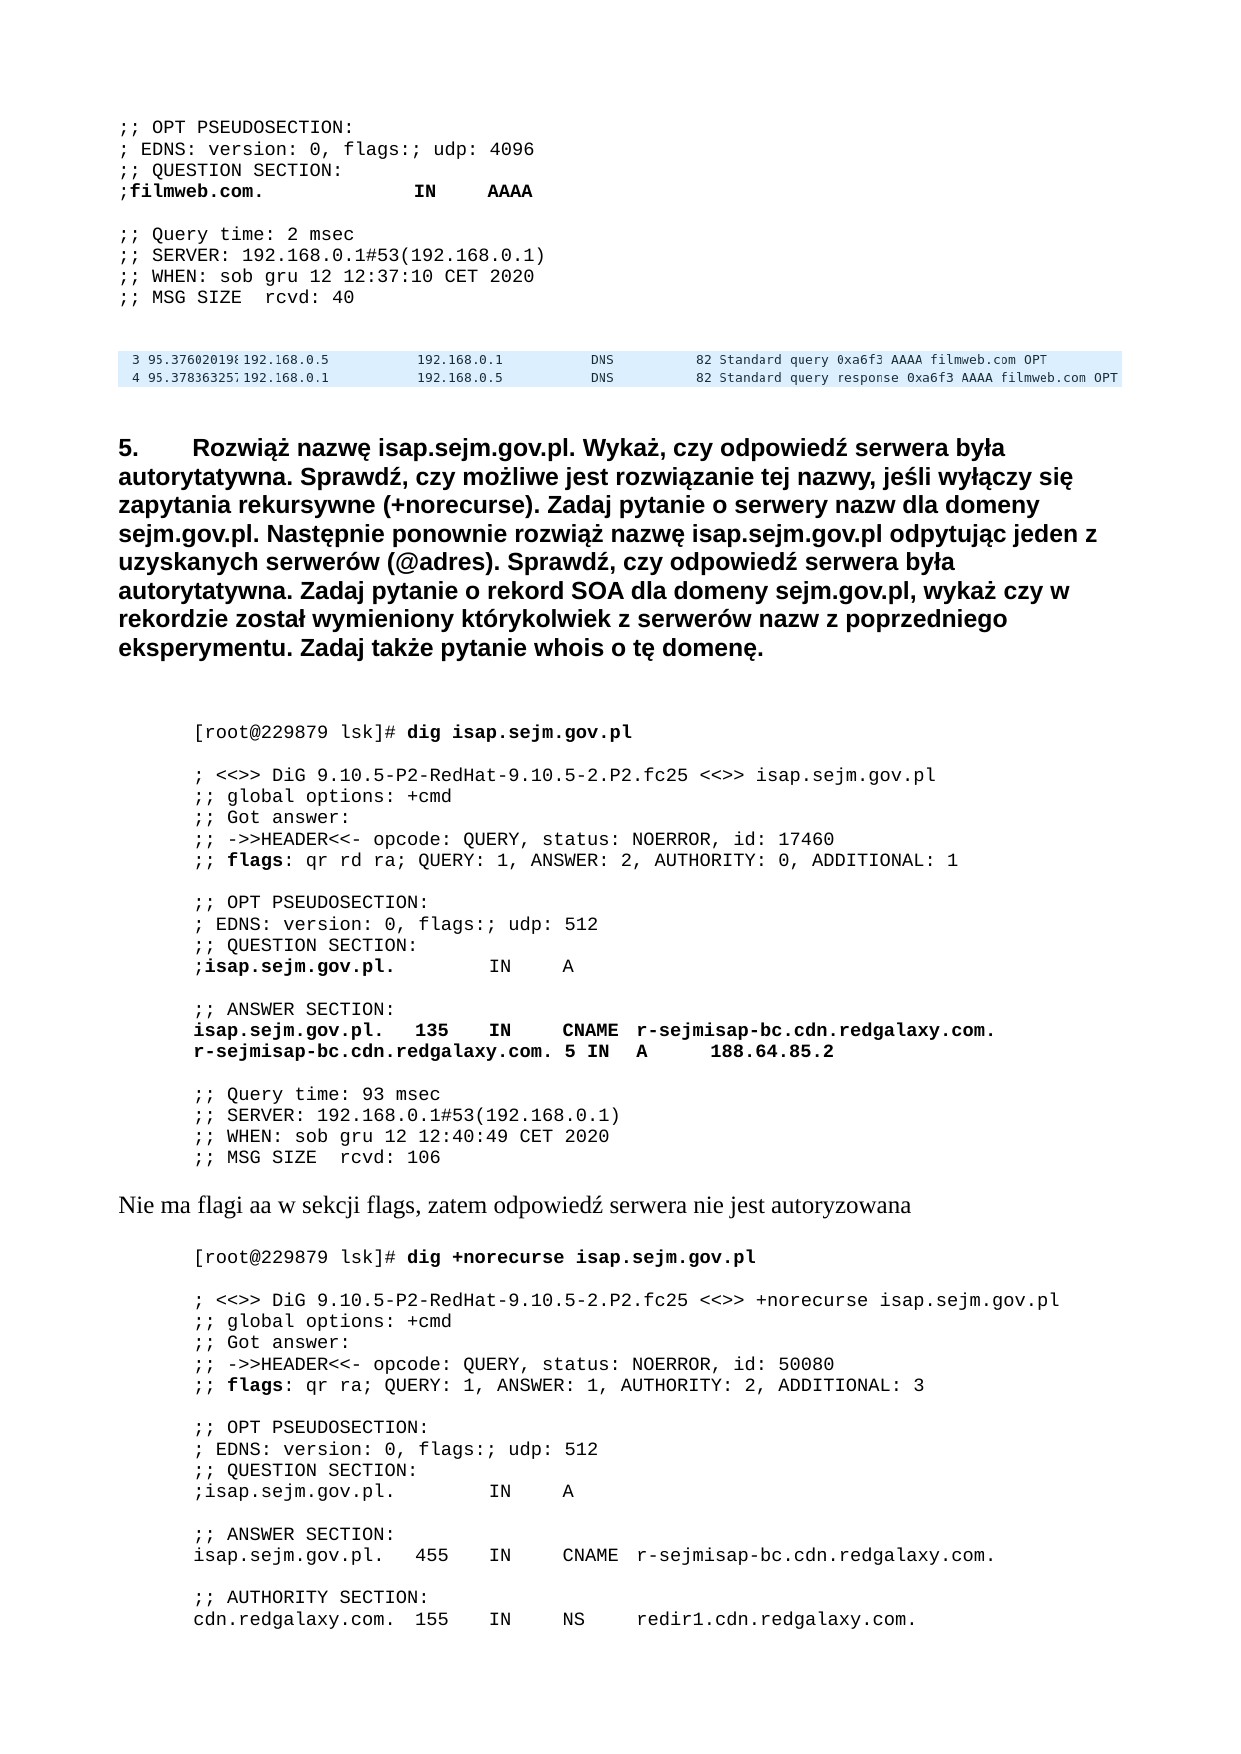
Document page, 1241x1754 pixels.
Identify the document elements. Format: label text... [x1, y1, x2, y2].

text [root@229879 lsk]# dig isap.sejm.gov.pl [193, 723, 1122, 744]
text ;; Query time: 2 msec [118, 224, 1122, 246]
text ;; WHEN: sob gru 12 12:40:49 CET 2020 [193, 1127, 1122, 1148]
text ;; QUESTION SECTION: [193, 1461, 1122, 1482]
picture [118, 351, 1123, 387]
text ;; OPT PSEUDOSECTION: [118, 118, 1122, 139]
text ; EDNS: version: 0, flags:; udp: 4096 [118, 139, 1122, 161]
text ;; OPT PSEUDOSECTION: [193, 1418, 1122, 1439]
text ;; Query time: 93 msec [193, 1084, 1122, 1106]
text ;; flags: qr ra; QUERY: 1, ANSWER: 1, AUTHORITY: 2, ADDITIONAL: 3 [193, 1376, 1122, 1397]
text cdn.redgalaxy.com. 155 IN NS redir1.cdn.redgalaxy.com. [193, 1609, 1122, 1631]
text ;; global options: +cmd [193, 787, 1122, 808]
text ;; MSG SIZE rcvd: 106 [193, 1148, 1122, 1169]
text ; <<>> DiG 9.10.5-P2-RedHat-9.10.5-2.P2.fc25 <<>> isap.sejm.gov.pl [193, 766, 1122, 787]
text ;; Got answer: [193, 808, 1122, 829]
text ;; OPT PSEUDOSECTION: [193, 893, 1122, 914]
text ;; ->>HEADER<<- opcode: QUERY, status: NOERROR, id: 17460 [193, 829, 1122, 851]
text ;; AUTHORITY SECTION: [193, 1588, 1122, 1609]
text ;; MSG SIZE rcvd: 40 [118, 288, 1122, 309]
text ;; flags: qr rd ra; QUERY: 1, ANSWER: 2, AUTHORITY: 0, ADDITIONAL: 1 [193, 851, 1122, 872]
text ; <<>> DiG 9.10.5-P2-RedHat-9.10.5-2.P2.fc25 <<>> +norecurse isap.sejm.gov.pl [193, 1291, 1122, 1312]
text [root@229879 lsk]# dig +norecurse isap.sejm.gov.pl [193, 1248, 1122, 1269]
text isap.sejm.gov.pl. 135 IN CNAME r-sejmisap-bc.cdn.redgalaxy.com. [193, 1021, 1122, 1042]
text ;; SERVER: 192.168.0.1#53(192.168.0.1) [118, 246, 1122, 267]
text ; EDNS: version: 0, flags:; udp: 512 [193, 1439, 1122, 1461]
text ;; ANSWER SECTION: [193, 1524, 1122, 1546]
text isap.sejm.gov.pl. 455 IN CNAME r-sejmisap-bc.cdn.redgalaxy.com. [193, 1546, 1122, 1567]
text ; EDNS: version: 0, flags:; udp: 512 [193, 914, 1122, 936]
text ;; WHEN: sob gru 12 12:37:10 CET 2020 [118, 267, 1122, 288]
text ;isap.sejm.gov.pl. IN A [193, 957, 1122, 978]
text ;; QUESTION SECTION: [193, 936, 1122, 957]
text ;; ANSWER SECTION: [193, 999, 1122, 1021]
text ;; QUESTION SECTION: [118, 161, 1122, 182]
subtitle Rozwiąż nazwę isap.sejm.gov.pl. Wykaż, czy odpowiedź serwera była autorytatywna. Sprawdź, czy możliwe jest rozwiązanie tej nazwy, jeśli wyłączy się zapytania rekursywne (+norecurse). Zadaj pytanie o serwery nazw dla domeny sejm.gov.pl. Następnie ponownie rozwiąż nazwę isap.sejm.gov.pl odpytując jeden z uzyskanych serwerów (@adres). Sprawdź, czy odpowiedź serwera była autorytatywna. Zadaj pytanie o rekord SOA dla domeny sejm.gov.pl, wykaż czy w rekordzie został wymieniony którykolwiek z serwerów nazw z poprzedniego eksperymentu. Zadaj także pytanie whois o tę domenę. [118, 433, 1122, 661]
text r-sejmisap-bc.cdn.redgalaxy.com. 5 IN A 188.64.85.2 [193, 1042, 1122, 1063]
text ;; ->>HEADER<<- opcode: QUERY, status: NOERROR, id: 50080 [193, 1354, 1122, 1376]
text ;; Got answer: [193, 1333, 1122, 1354]
text Nie ma flagi aa w sekcji flags, zatem odpowiedź serwera nie jest autoryzowana [118, 1191, 1122, 1219]
text ;isap.sejm.gov.pl. IN A [193, 1482, 1122, 1503]
text ;; SERVER: 192.168.0.1#53(192.168.0.1) [193, 1106, 1122, 1127]
text ;; global options: +cmd [193, 1312, 1122, 1333]
text ;filmweb.com. IN AAAA [118, 182, 1122, 203]
